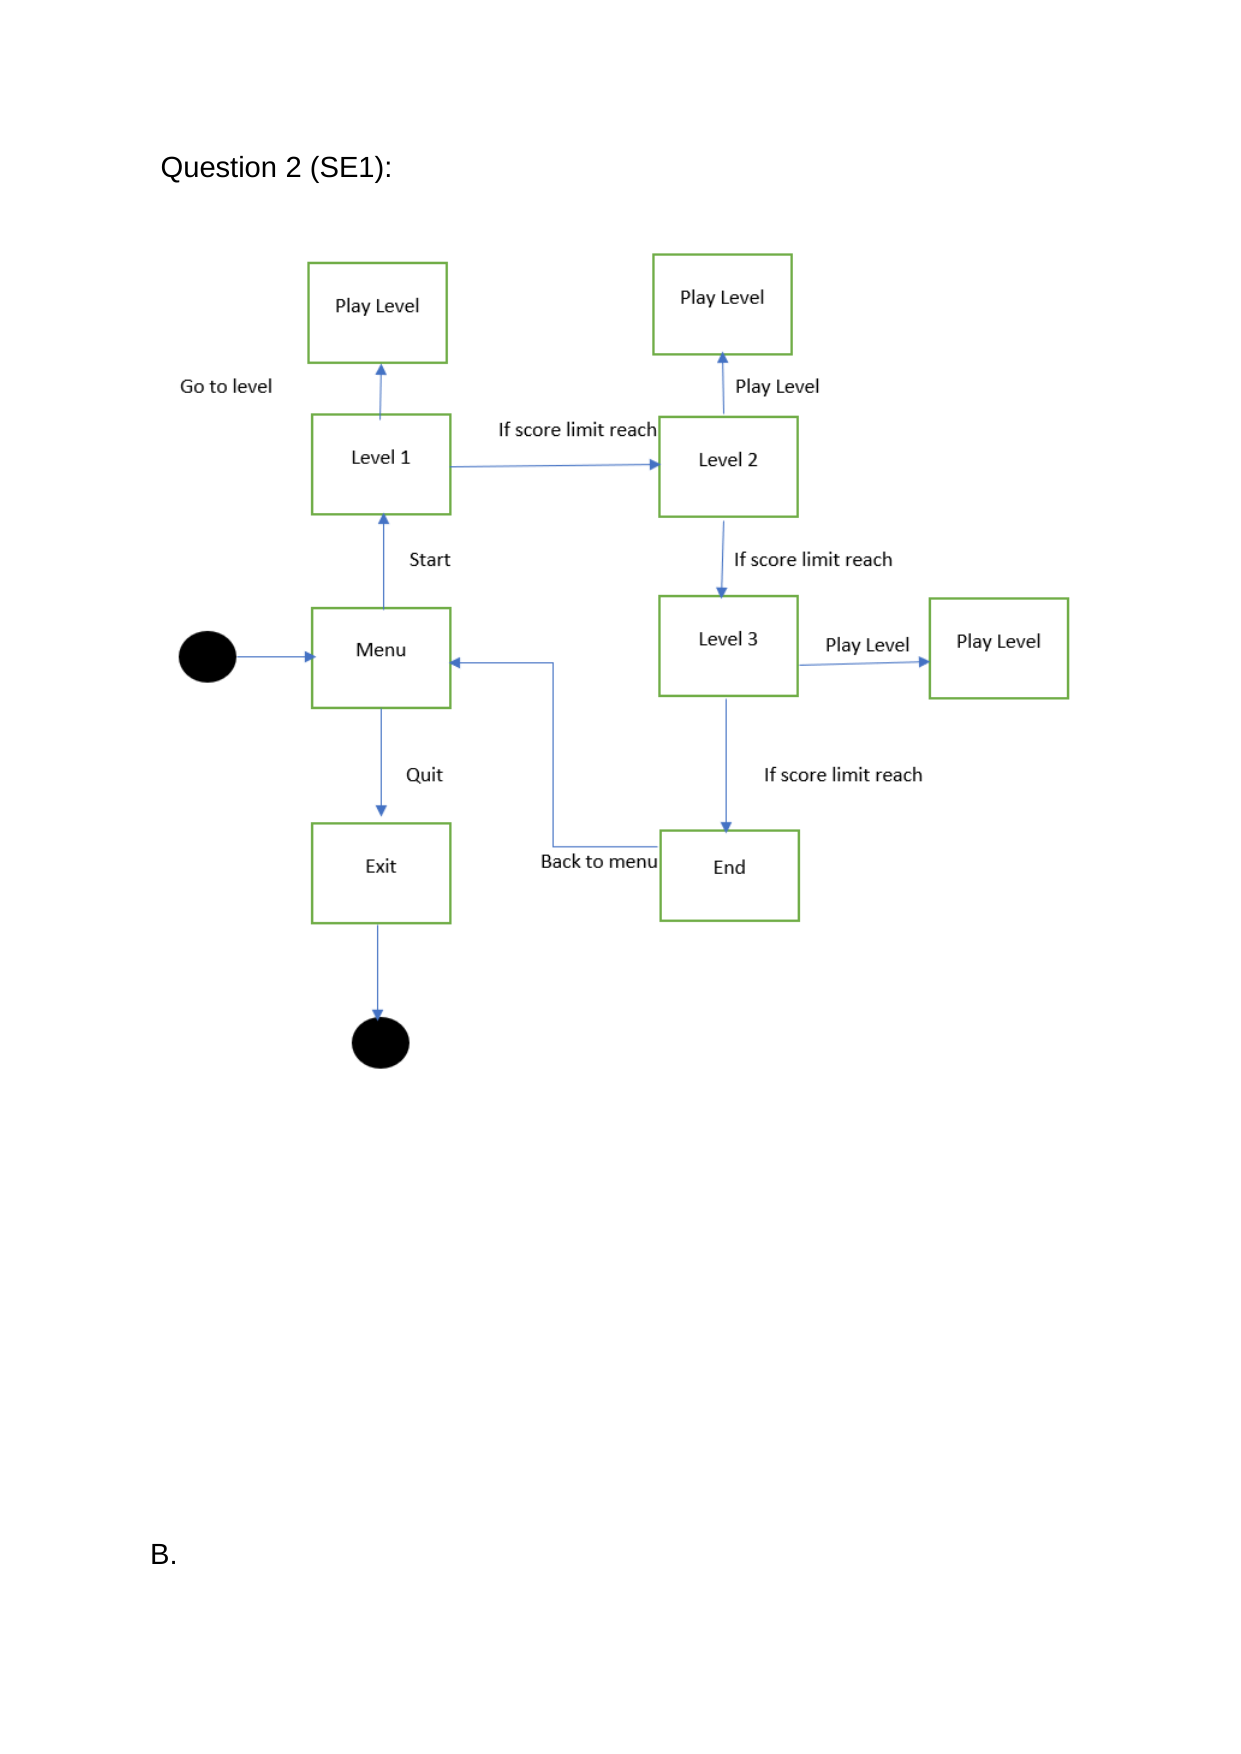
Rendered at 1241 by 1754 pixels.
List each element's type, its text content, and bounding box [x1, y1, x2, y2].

text Question 2 (SE1): [160, 150, 1090, 183]
text B. [150, 1537, 1055, 1571]
